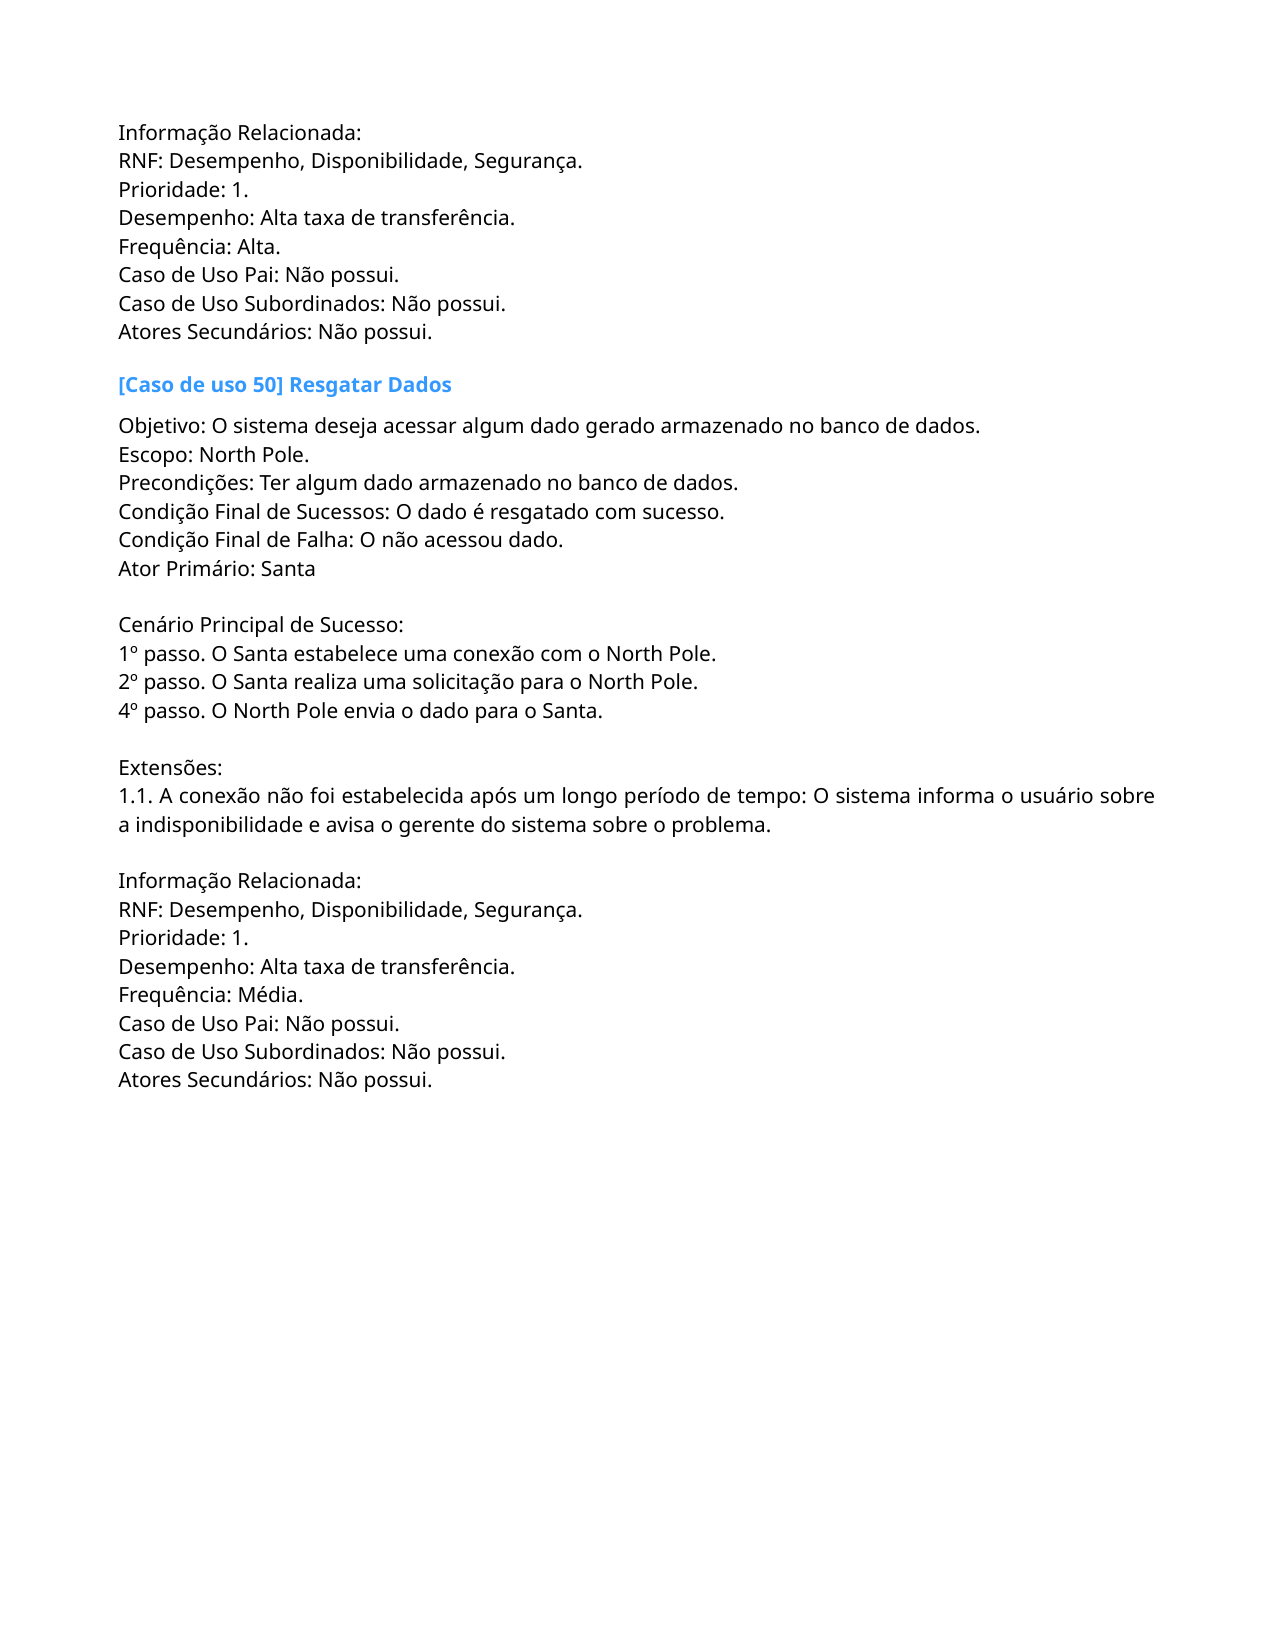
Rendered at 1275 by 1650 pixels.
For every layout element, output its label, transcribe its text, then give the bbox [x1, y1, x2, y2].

text Informação Relacionada: [118, 867, 1157, 895]
text Escopo: North Pole. [118, 440, 1157, 468]
text Frequência: Média. [118, 980, 1157, 1009]
text 4º passo. O North Pole envia o dado para o Santa. [118, 696, 1157, 724]
text Frequência: Alta. [118, 232, 1157, 260]
text Precondições: Ter algum dado armazenado no banco de dados. [118, 468, 1157, 497]
text Atores Secundários: Não possui. [118, 1066, 1157, 1094]
text Prioridade: 1. [118, 923, 1157, 952]
text Atores Secundários: Não possui. [118, 317, 1157, 346]
text Caso de Uso Pai: Não possui. [118, 1009, 1157, 1037]
text Informação Relacionada: [118, 118, 1157, 147]
text Objetivo: O sistema deseja acessar algum dado gerado armazenado no banco de dados. [118, 412, 1157, 440]
text 2º passo. O Santa realiza uma solicitação para o North Pole. [118, 667, 1157, 696]
text Condição Final de Sucessos: O dado é resgatado com sucesso. [118, 497, 1157, 525]
text Cenário Principal de Sucesso: [118, 611, 1157, 639]
title [Caso de uso 50] Resgatar Dados [118, 371, 1157, 399]
text Condição Final de Falha: O não acessou dado. [118, 525, 1157, 554]
text Ator Primário: Santa [118, 554, 1157, 582]
text 1.1. A conexão não foi estabelecida após um longo período de tempo: O sistema informa o usuário sobre a indisponibilidade e avisa o gerente do sistema sobre o problema. [118, 781, 1157, 838]
text 1º passo. O Santa estabelece uma conexão com o North Pole. [118, 639, 1157, 667]
text Prioridade: 1. [118, 175, 1157, 203]
text Extensões: [118, 753, 1157, 781]
text Caso de Uso Pai: Não possui. [118, 260, 1157, 289]
text Caso de Uso Subordinados: Não possui. [118, 1037, 1157, 1066]
text Desempenho: Alta taxa de transferência. [118, 952, 1157, 980]
text Desempenho: Alta taxa de transferência. [118, 203, 1157, 232]
text Caso de Uso Subordinados: Não possui. [118, 289, 1157, 317]
text RNF: Desempenho, Disponibilidade, Segurança. [118, 895, 1157, 923]
text RNF: Desempenho, Disponibilidade, Segurança. [118, 147, 1157, 175]
